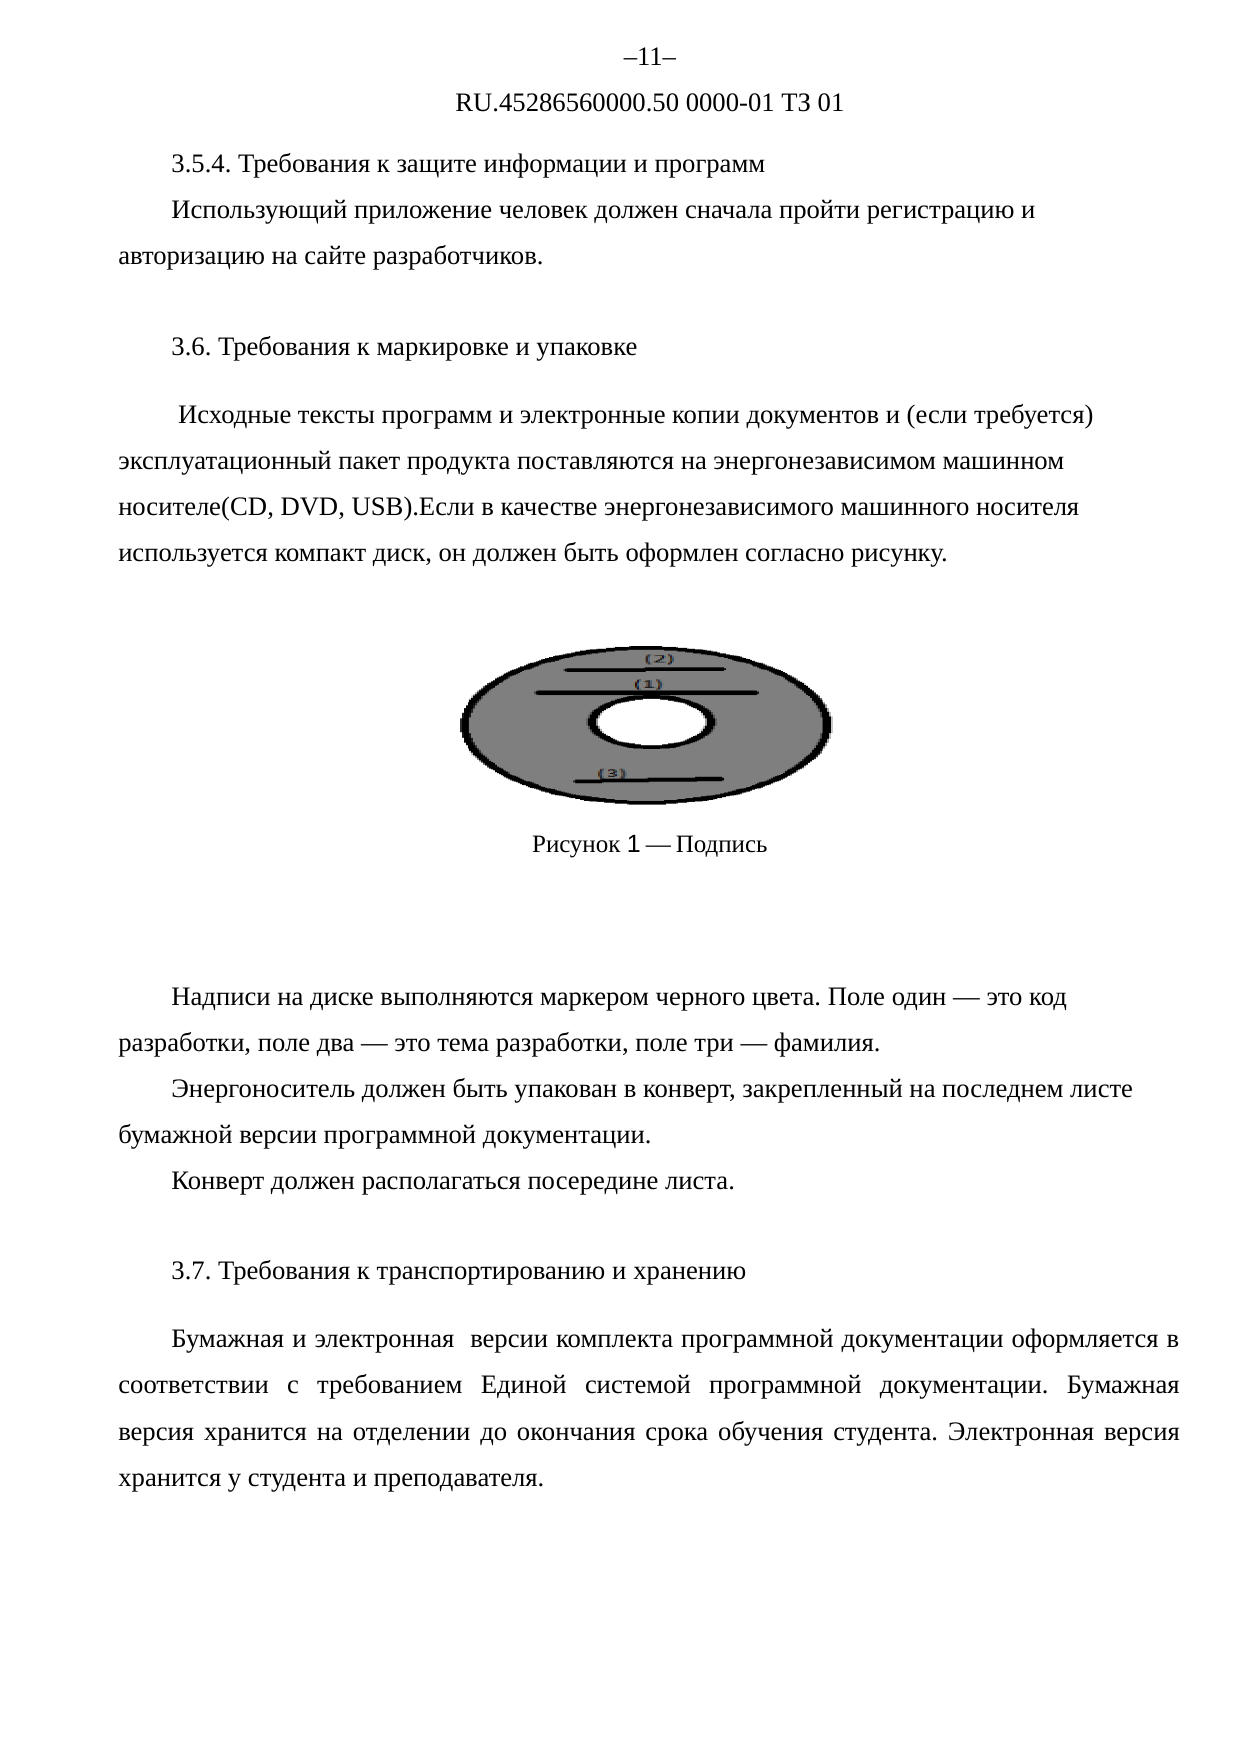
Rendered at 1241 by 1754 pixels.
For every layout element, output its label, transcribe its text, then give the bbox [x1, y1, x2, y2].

text Исходные тексты программ и электронные копии документов и (если требуется) эксплуатационный пакет продукта поставляются на энергонезависимом машинном носителе(CD, DVD, USB).Если в качестве энергонезависимого машинного носителя используется компакт диск, он должен быть оформлен согласно рисунку. [118, 398, 1181, 567]
text Рисунок 1 ⁠— Подпись [434, 637, 866, 858]
subtitle Требования к транспортированию и хранению [118, 1254, 1181, 1285]
text Конверт должен располагаться посередине листа. [118, 1164, 1181, 1195]
text Надписи на диске выполняются маркером черного цвета. Поле один — это код разработки, поле два — это тема разработки, поле три — фамилия. [118, 980, 1181, 1057]
subtitle Требования к маркировке и упаковке [118, 330, 1181, 361]
text Использующий приложение человек должен сначала пройти регистрацию и авторизацию на сайте разработчиков. [118, 194, 1181, 271]
text 3.5.4. Требования к защите информации и программ [118, 148, 1181, 178]
text Энергоноситель должен быть упакован в конверт, закрепленный на последнем листе бумажной версии программной документации. [118, 1072, 1181, 1149]
text Бумажная и электронная версии комплекта программной документации оформляется в соответствии с требованием Единой системой программной документации. Бумажная версия хранится на отделении до окончания срока обучения студента. Электронная версия хранится у студента и преподавателя. [118, 1323, 1181, 1492]
